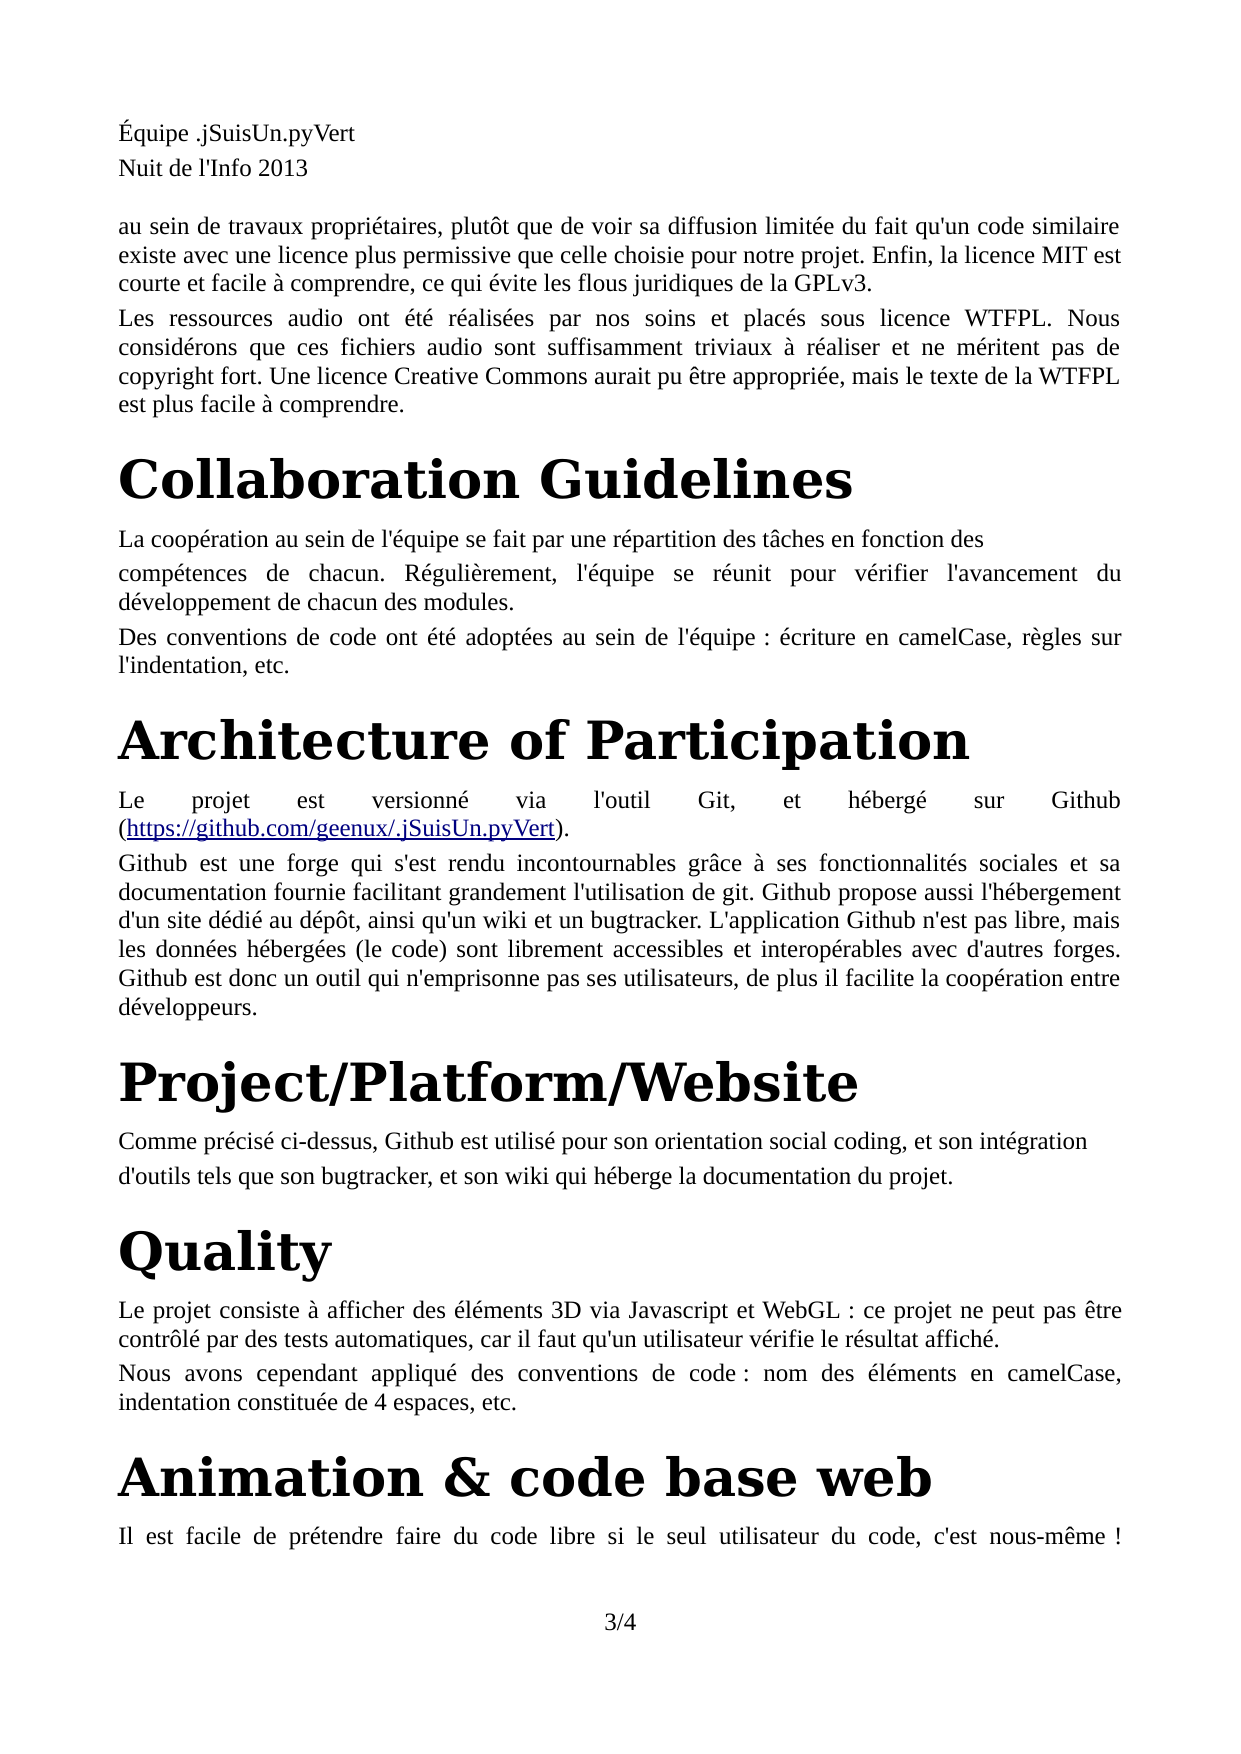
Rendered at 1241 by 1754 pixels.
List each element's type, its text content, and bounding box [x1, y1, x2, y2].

subtitle Project/Platform/Website [118, 1052, 1122, 1113]
subtitle Collaboration Guidelines [118, 449, 1122, 511]
text Comme précisé ci-dessus, Github est utilisé pour son orientation social coding, et son intégration [118, 1126, 1122, 1155]
text Github est une forge qui s'est rendu incontournables grâce à ses fonctionnalités sociales et sa documentation fournie facilitant grandement l'utilisation de git. Github propose aussi l'hébergement d'un site dédié au dépôt, ainsi qu'un wiki et un bugtracker. L'application Github n'est pas libre, mais les données hébergées (le code) sont librement accessibles et interopérables avec d'autres forges. Github est donc un outil qui n'emprisonne pas ses utilisateurs, de plus il facilite la coopération entre développeurs. [118, 848, 1122, 1021]
text Le projet est versionné via l'outil Git, et hébergé sur Github (https://github.com/geenux/.jSuisUn.pyVert). [118, 785, 1122, 842]
text au sein de travaux propriétaires, plutôt que de voir sa diffusion limitée du fait qu'un code similaire existe avec une licence plus permissive que celle choisie pour notre projet. Enfin, la licence MIT est courte et facile à comprendre, ce qui évite les flous juridiques de la GPLv3. [118, 211, 1122, 297]
text d'outils tels que son bugtracker, et son wiki qui héberge la documentation du projet. [118, 1161, 1122, 1189]
subtitle Animation & code base web [118, 1447, 1122, 1509]
text Nous avons cependant appliqué des conventions de code : nom des éléments en camelCase, indentation constituée de 4 espaces, etc. [118, 1358, 1122, 1416]
subtitle Quality [118, 1220, 1122, 1282]
text compétences de chacun. Régulièrement, l'équipe se réunit pour vérifier l'avancement du développement de chacun des modules. [118, 558, 1122, 616]
text Les ressources audio ont été réalisées par nos soins et placés sous licence WTFPL. Nous considérons que ces fichiers audio sont suffisamment triviaux à réaliser et ne méritent pas de copyright fort. Une licence Creative Commons aurait pu être appropriée, mais le texte de la WTFPL est plus facile à comprendre. [118, 303, 1122, 418]
text Il est facile de prétendre faire du code libre si le seul utilisateur du code, c'est nous-même ! [118, 1521, 1122, 1550]
text Des conventions de code ont été adoptées au sein de l'équipe : écriture en camelCase, règles sur l'indentation, etc. [118, 622, 1122, 679]
subtitle Architecture of Participation [118, 710, 1122, 772]
text La coopération au sein de l'équipe se fait par une répartition des tâches en fonction des [118, 524, 1122, 552]
text Le projet consiste à afficher des éléments 3D via Javascript et WebGL : ce projet ne peut pas être contrôlé par des tests automatiques, car il faut qu'un utilisateur vérifie le résultat affiché. [118, 1295, 1122, 1352]
